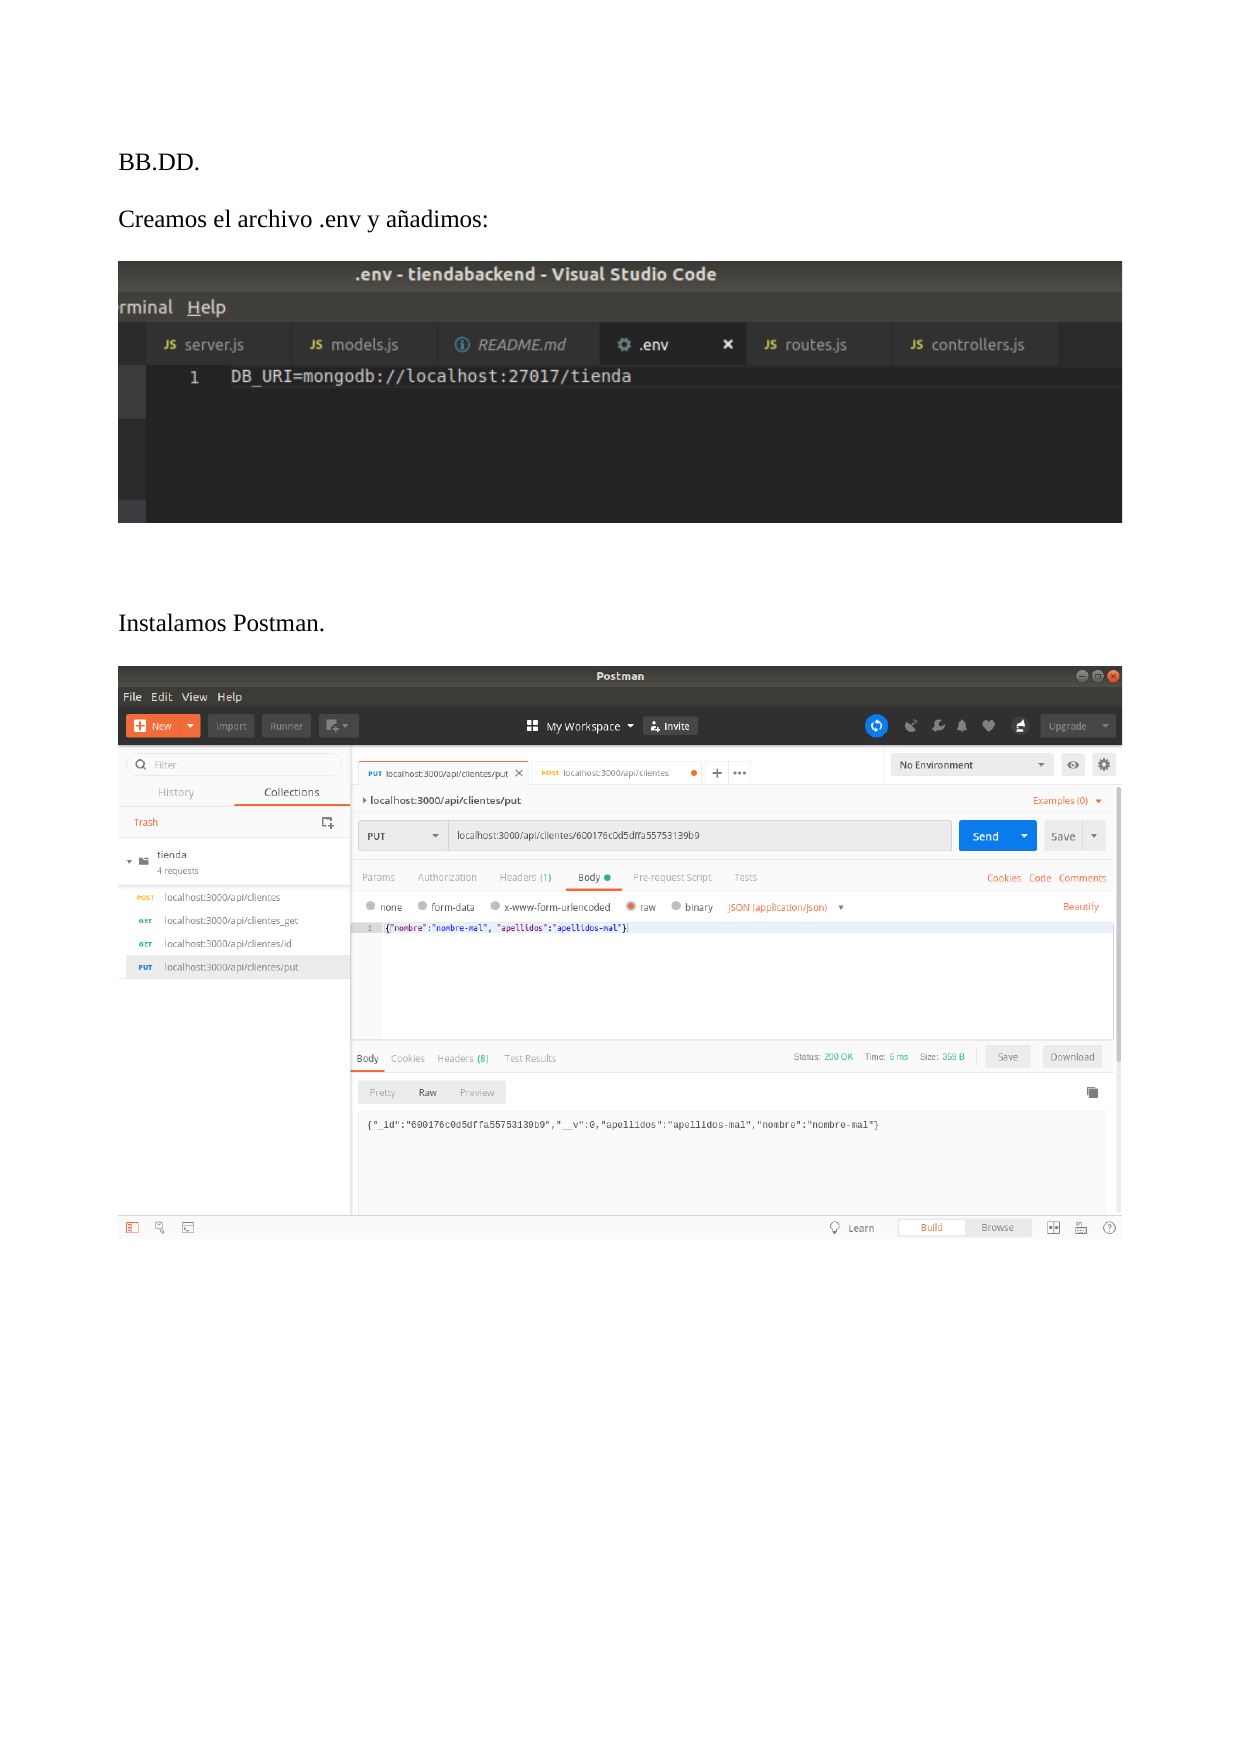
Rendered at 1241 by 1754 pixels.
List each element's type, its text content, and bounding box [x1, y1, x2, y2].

text Instalamos Postman. [118, 608, 1122, 637]
text BB.DD. [118, 147, 1122, 176]
picture [118, 261, 1123, 523]
text Creamos el archivo .env y añadimos: [118, 204, 1122, 233]
picture [118, 666, 1123, 1239]
